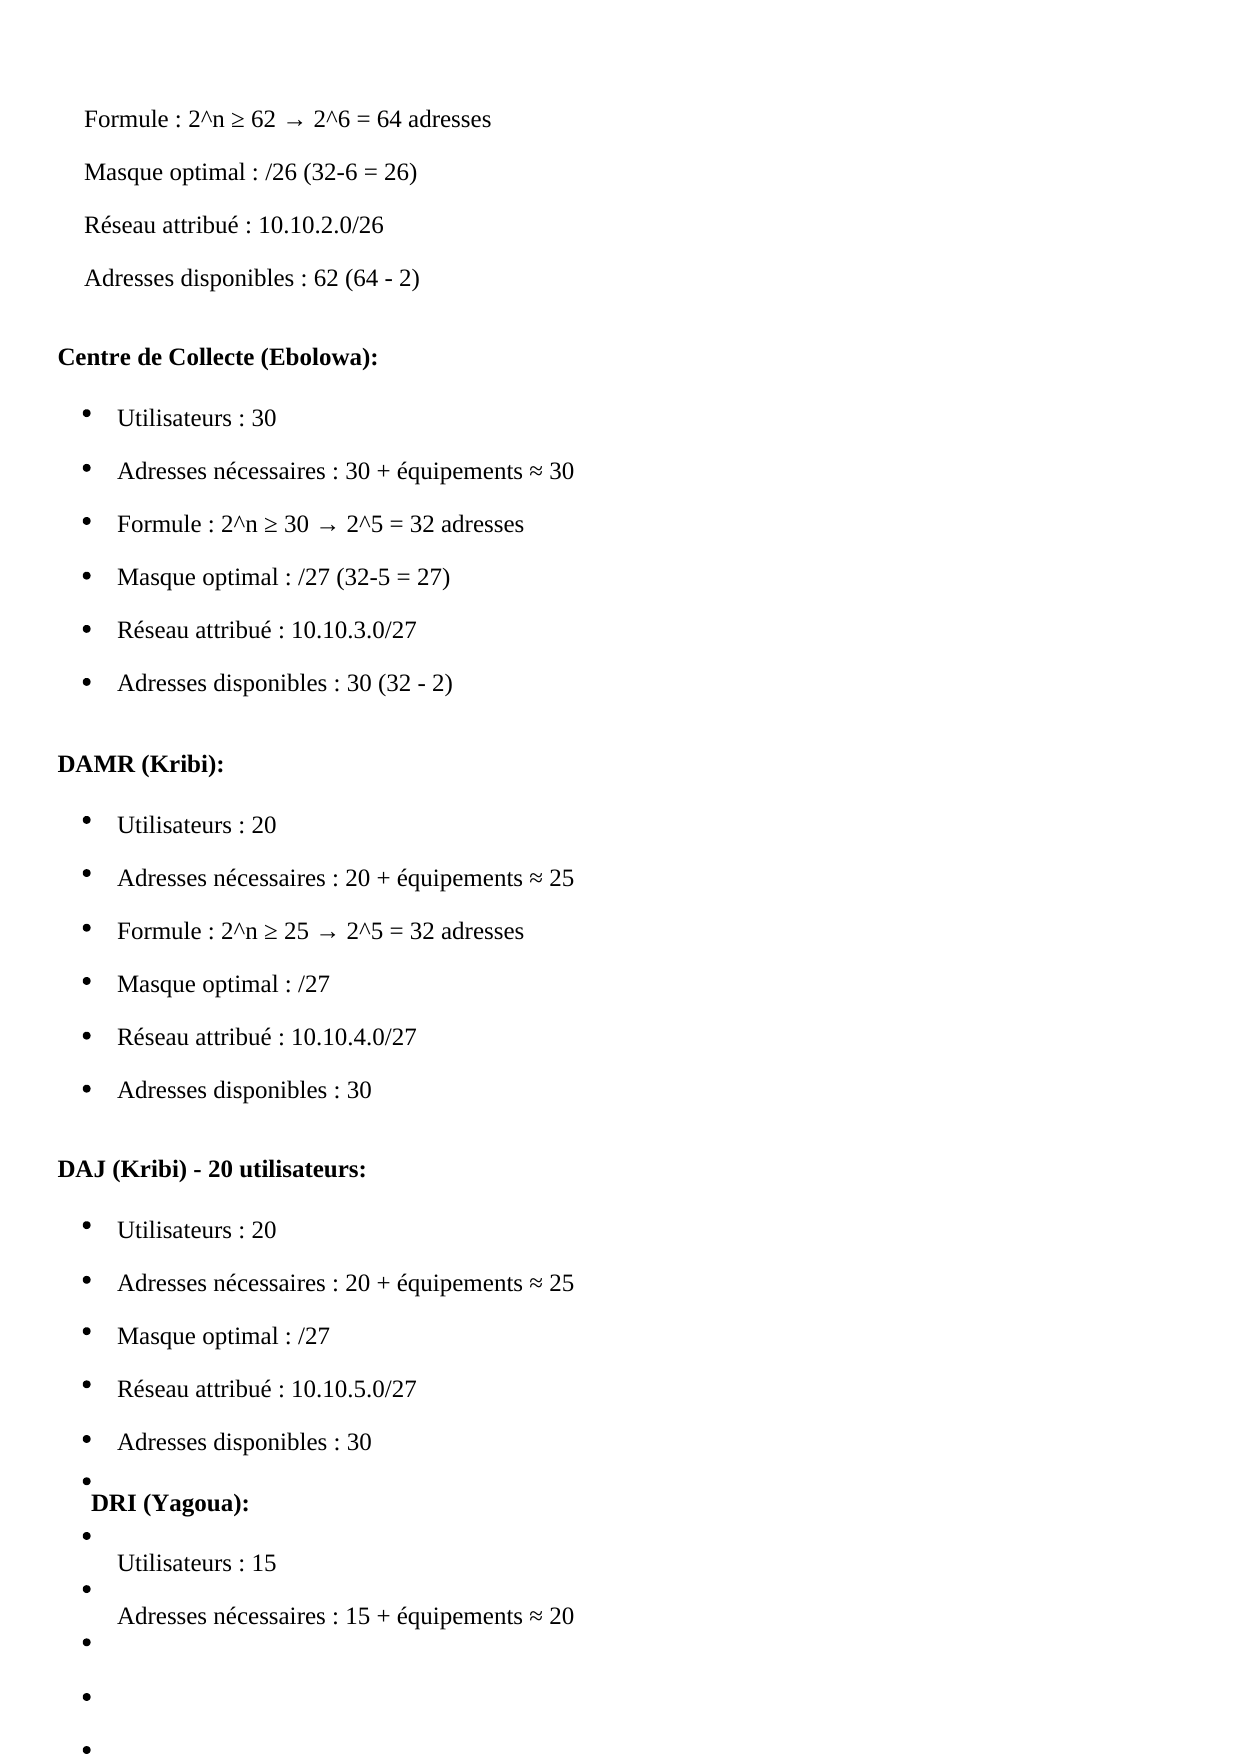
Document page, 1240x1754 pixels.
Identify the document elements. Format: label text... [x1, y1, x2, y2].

text Masque optimal : /26 (32-6 = 26) [84, 157, 1182, 186]
text Adresses disponibles : 30 [84, 1075, 1182, 1103]
text Adresses disponibles : 30 (32 - 2) [84, 668, 1182, 697]
text Adresses disponibles : 30 [84, 1427, 1182, 1456]
text DRI (Yagoua): [57, 1488, 1182, 1516]
text Masque optimal : /27 [84, 1321, 1182, 1350]
text Utilisateurs : 30 [84, 403, 1182, 432]
text Formule : 2^n ≥ 62 → 2^6 = 64 adresses [84, 104, 1182, 132]
text Adresses nécessaires : 20 + équipements ≈ 25 [84, 1268, 1182, 1297]
text Réseau attribué : 10.10.3.0/27 [84, 615, 1182, 644]
text Formule : 2^n ≥ 25 → 2^5 = 32 adresses [84, 916, 1182, 944]
text Masque optimal : /27 [84, 969, 1182, 997]
text Utilisateurs : 20 [84, 810, 1182, 838]
text Adresses nécessaires : 30 + équipements ≈ 30 [84, 456, 1182, 485]
text Réseau attribué : 10.10.4.0/27 [84, 1022, 1182, 1051]
text Utilisateurs : 15 [84, 1548, 1182, 1577]
text Masque optimal : /27 (32-5 = 27) [84, 562, 1182, 591]
text DAJ (Kribi) - 20 utilisateurs: [57, 1154, 1182, 1183]
text Adresses nécessaires : 20 + équipements ≈ 25 [84, 863, 1182, 891]
text DAMR (Kribi): [57, 749, 1182, 778]
text Adresses nécessaires : 15 + équipements ≈ 20 [84, 1601, 1182, 1630]
text Formule : 2^n ≥ 30 → 2^5 = 32 adresses [84, 509, 1182, 538]
text Utilisateurs : 20 [84, 1215, 1182, 1244]
text Réseau attribué : 10.10.2.0/26 [84, 210, 1182, 238]
text Réseau attribué : 10.10.5.0/27 [84, 1374, 1182, 1403]
text Adresses disponibles : 62 (64 - 2) [84, 263, 1182, 292]
text Centre de Collecte (Ebolowa): [57, 342, 1182, 371]
